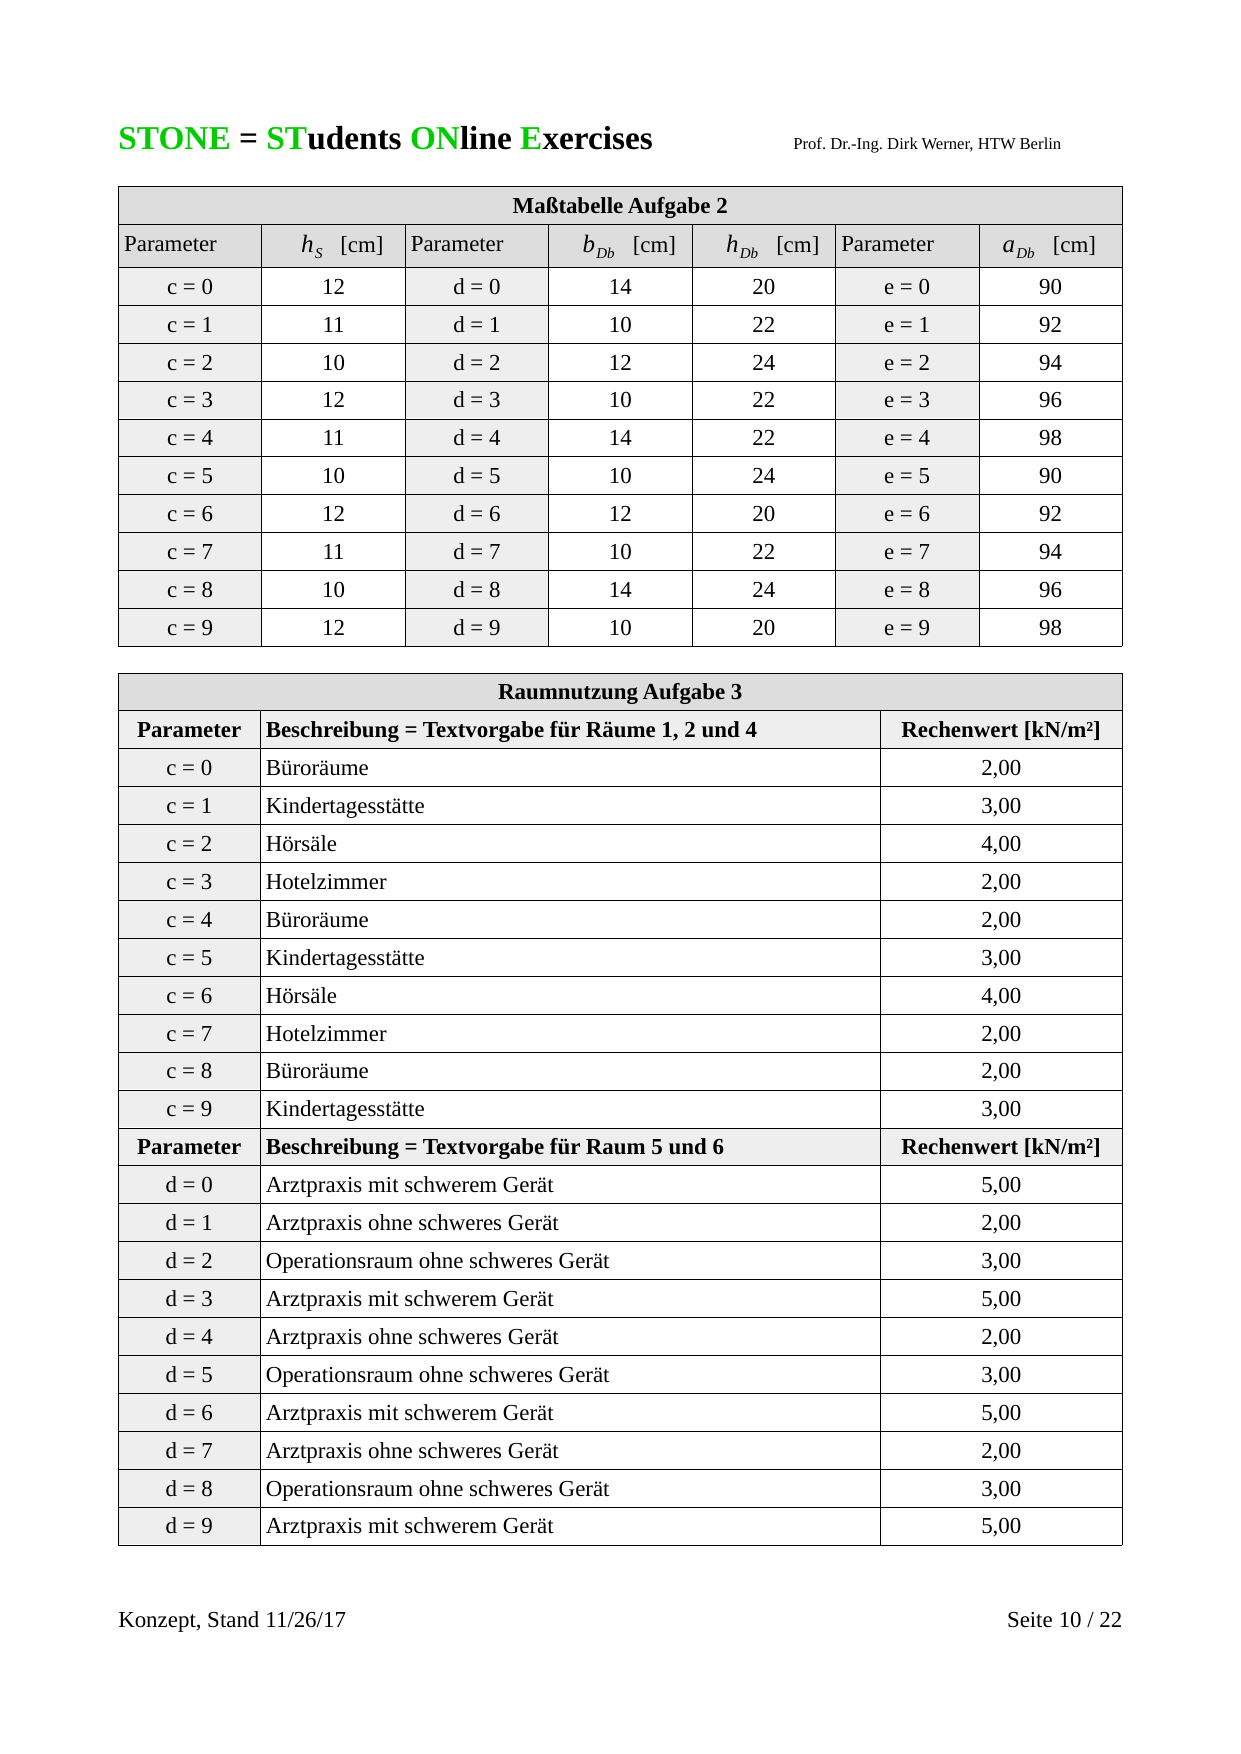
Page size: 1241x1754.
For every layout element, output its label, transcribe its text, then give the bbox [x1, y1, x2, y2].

table_cell c = 3 [119, 382, 261, 418]
table_cell 3,00 [881, 1356, 1122, 1393]
table_cell 3,00 [881, 1091, 1122, 1127]
table_cell Arztpraxis ohne schweres Gerät [261, 1318, 880, 1355]
table_cell d = 8 [406, 571, 548, 608]
table_cell 12 [262, 382, 405, 418]
table_cell d = 8 [119, 1470, 260, 1507]
table_cell e = 5 [836, 457, 979, 494]
table_cell 11 [262, 306, 405, 343]
table_header Raumnutzung Aufgabe 3 [119, 674, 1122, 710]
table_cell c = 1 [119, 306, 261, 343]
table_cell 12 [262, 495, 405, 532]
table_cell c = 4 [119, 901, 260, 938]
table_cell c = 8 [119, 1053, 260, 1089]
table_cell [cm] [980, 225, 1122, 267]
table_cell 10 [262, 571, 405, 608]
table_cell 96 [980, 571, 1122, 608]
table_cell 14 [549, 268, 692, 305]
table_cell 22 [693, 382, 835, 418]
table_cell Kindertagesstätte [261, 1091, 880, 1127]
table_cell 24 [693, 571, 835, 608]
table_cell 22 [693, 306, 835, 343]
table_cell Büroräume [261, 901, 880, 938]
table_cell Hörsäle [261, 977, 880, 1014]
table_cell 2,00 [881, 1053, 1122, 1089]
table_cell 10 [549, 306, 692, 343]
table_cell Parameter [119, 225, 261, 267]
table_cell d = 3 [406, 382, 548, 418]
table_cell 24 [693, 344, 835, 381]
table_cell Arztpraxis ohne schweres Gerät [261, 1432, 880, 1469]
table_cell d = 5 [119, 1356, 260, 1393]
table_cell Beschreibung = Textvorgabe für Räume 1, 2 und 4 [261, 711, 880, 748]
table_cell d = 0 [406, 268, 548, 305]
table_cell 5,00 [881, 1508, 1122, 1544]
table_cell Operationsraum ohne schweres Gerät [261, 1470, 880, 1507]
table_cell Büroräume [261, 749, 880, 786]
table_cell Büroräume [261, 1053, 880, 1089]
table_cell 22 [693, 420, 835, 456]
table_cell c = 6 [119, 977, 260, 1014]
table_cell Hotelzimmer [261, 1015, 880, 1052]
table_cell e = 0 [836, 268, 979, 305]
table_cell 24 [693, 457, 835, 494]
table_cell d = 1 [406, 306, 548, 343]
table_cell Parameter [119, 711, 260, 748]
table_cell c = 3 [119, 863, 260, 900]
table_cell Beschreibung = Textvorgabe für Raum 5 und 6 [261, 1129, 880, 1165]
table_cell 20 [693, 495, 835, 532]
table_cell c = 0 [119, 268, 261, 305]
table_cell c = 2 [119, 344, 261, 381]
table_cell [cm] [549, 225, 692, 267]
table_cell c = 9 [119, 1091, 260, 1127]
table_cell Arztpraxis mit schwerem Gerät [261, 1394, 880, 1431]
table_cell d = 4 [406, 420, 548, 456]
table_cell Arztpraxis mit schwerem Gerät [261, 1508, 880, 1544]
table_cell 96 [980, 382, 1122, 418]
table_cell 92 [980, 495, 1122, 532]
table_cell 14 [549, 420, 692, 456]
table_cell c = 9 [119, 609, 261, 646]
table_cell Rechenwert [kN/m²] [881, 1129, 1122, 1165]
table_cell e = 2 [836, 344, 979, 381]
table_cell c = 5 [119, 939, 260, 976]
table_cell d = 2 [119, 1242, 260, 1279]
table_cell c = 7 [119, 1015, 260, 1052]
table_cell 5,00 [881, 1280, 1122, 1317]
table_cell 2,00 [881, 749, 1122, 786]
table_cell Parameter [836, 225, 979, 267]
table_cell 10 [549, 457, 692, 494]
table_cell Hotelzimmer [261, 863, 880, 900]
table_cell 12 [262, 609, 405, 646]
table_cell d = 4 [119, 1318, 260, 1355]
table_cell Kindertagesstätte [261, 939, 880, 976]
table_cell c = 2 [119, 825, 260, 862]
table_cell e = 4 [836, 420, 979, 456]
table_cell 10 [262, 344, 405, 381]
table_cell Rechenwert [kN/m²] [881, 711, 1122, 748]
table_cell 2,00 [881, 863, 1122, 900]
table_cell 3,00 [881, 1470, 1122, 1507]
table_cell 94 [980, 344, 1122, 381]
table_cell 98 [980, 609, 1122, 646]
table_cell d = 6 [406, 495, 548, 532]
table_cell 92 [980, 306, 1122, 343]
table_cell Operationsraum ohne schweres Gerät [261, 1242, 880, 1279]
table_cell 10 [549, 382, 692, 418]
table_cell Parameter [406, 225, 548, 267]
table_cell 98 [980, 420, 1122, 456]
table_cell e = 8 [836, 571, 979, 608]
table_cell 4,00 [881, 825, 1122, 862]
table_cell 11 [262, 533, 405, 570]
table_cell d = 6 [119, 1394, 260, 1431]
table_cell c = 5 [119, 457, 261, 494]
table_cell 3,00 [881, 787, 1122, 824]
table_cell 2,00 [881, 1318, 1122, 1355]
table_cell d = 3 [119, 1280, 260, 1317]
table_cell 20 [693, 268, 835, 305]
table_cell 94 [980, 533, 1122, 570]
table_cell c = 4 [119, 420, 261, 456]
table_cell c = 1 [119, 787, 260, 824]
table_cell d = 9 [406, 609, 548, 646]
table_cell c = 0 [119, 749, 260, 786]
table_cell [cm] [262, 225, 405, 267]
table_cell 12 [262, 268, 405, 305]
table_cell 12 [549, 344, 692, 381]
table_cell 2,00 [881, 1432, 1122, 1469]
table_cell e = 6 [836, 495, 979, 532]
table_cell Parameter [119, 1129, 260, 1165]
table_cell Kindertagesstätte [261, 787, 880, 824]
table_cell 22 [693, 533, 835, 570]
table_cell c = 7 [119, 533, 261, 570]
table_cell d = 2 [406, 344, 548, 381]
table_cell e = 9 [836, 609, 979, 646]
table_cell Operationsraum ohne schweres Gerät [261, 1356, 880, 1393]
table_cell 90 [980, 268, 1122, 305]
table_cell 10 [549, 533, 692, 570]
table_cell Arztpraxis mit schwerem Gerät [261, 1166, 880, 1203]
table_cell d = 5 [406, 457, 548, 494]
table_cell c = 8 [119, 571, 261, 608]
table_cell 5,00 [881, 1166, 1122, 1203]
table_cell 4,00 [881, 977, 1122, 1014]
table_cell d = 0 [119, 1166, 260, 1203]
table_cell 11 [262, 420, 405, 456]
table_cell e = 3 [836, 382, 979, 418]
table_cell d = 7 [119, 1432, 260, 1469]
table_cell [cm] [693, 225, 835, 267]
table_cell 2,00 [881, 1015, 1122, 1052]
table_cell 90 [980, 457, 1122, 494]
table_cell c = 6 [119, 495, 261, 532]
table_cell 10 [262, 457, 405, 494]
table_cell e = 1 [836, 306, 979, 343]
table_cell Arztpraxis mit schwerem Gerät [261, 1280, 880, 1317]
table_header Maßtabelle Aufgabe 2 [119, 187, 1122, 224]
table_cell d = 9 [119, 1508, 260, 1544]
table_cell 3,00 [881, 1242, 1122, 1279]
table_cell 2,00 [881, 901, 1122, 938]
table_cell 20 [693, 609, 835, 646]
table_cell 10 [549, 609, 692, 646]
table_cell 12 [549, 495, 692, 532]
table_cell 3,00 [881, 939, 1122, 976]
table_cell d = 7 [406, 533, 548, 570]
table_cell Hörsäle [261, 825, 880, 862]
table_cell e = 7 [836, 533, 979, 570]
table_cell 14 [549, 571, 692, 608]
table_cell Arztpraxis ohne schweres Gerät [261, 1204, 880, 1241]
table_cell d = 1 [119, 1204, 260, 1241]
table_cell 2,00 [881, 1204, 1122, 1241]
table_cell 5,00 [881, 1394, 1122, 1431]
